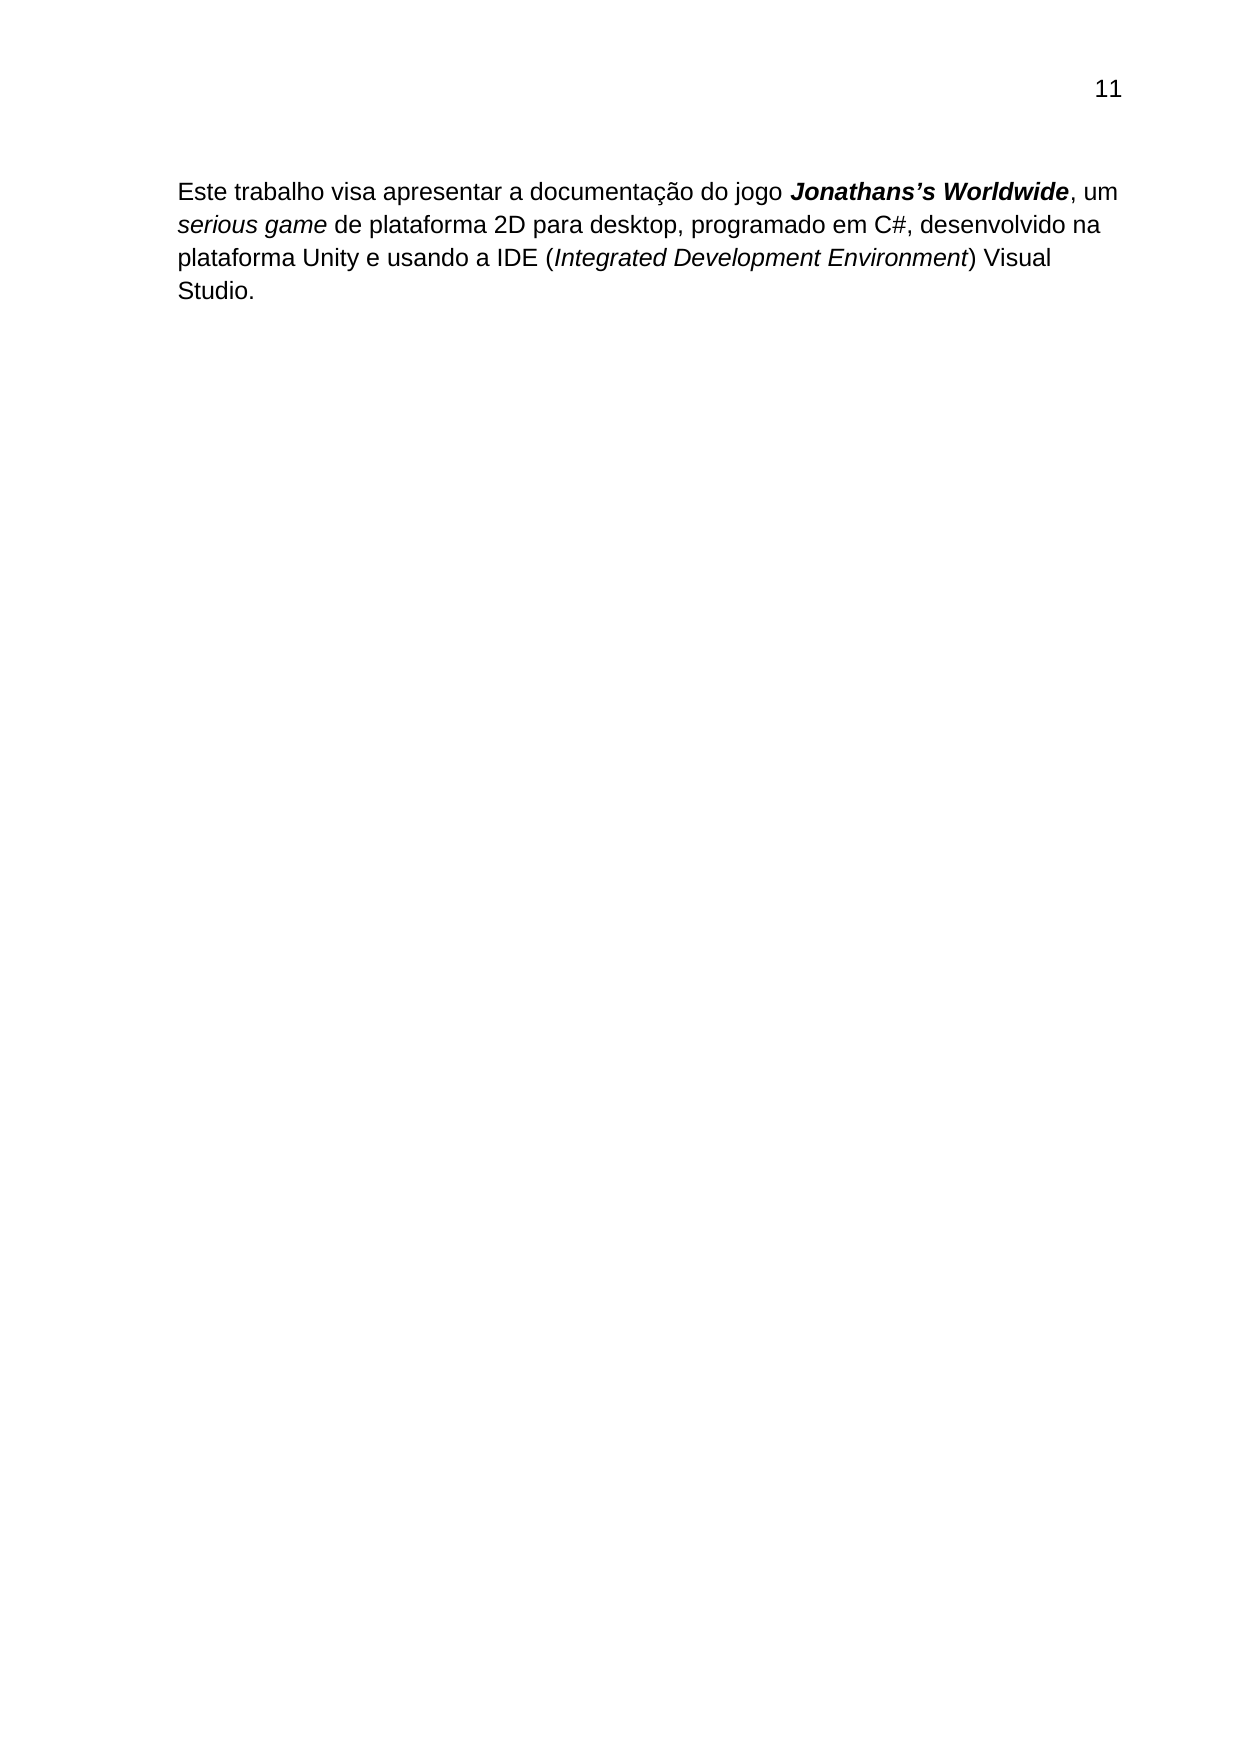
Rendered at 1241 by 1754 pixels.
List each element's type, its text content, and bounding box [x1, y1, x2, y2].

text Este trabalho visa apresentar a documentação do jogo Jonathans’s Worldwide, um serious game de plataforma 2D para desktop, programado em C#, desenvolvido na plataforma Unity e usando a IDE (Integrated Development Environment) Visual Studio. [177, 177, 1122, 305]
